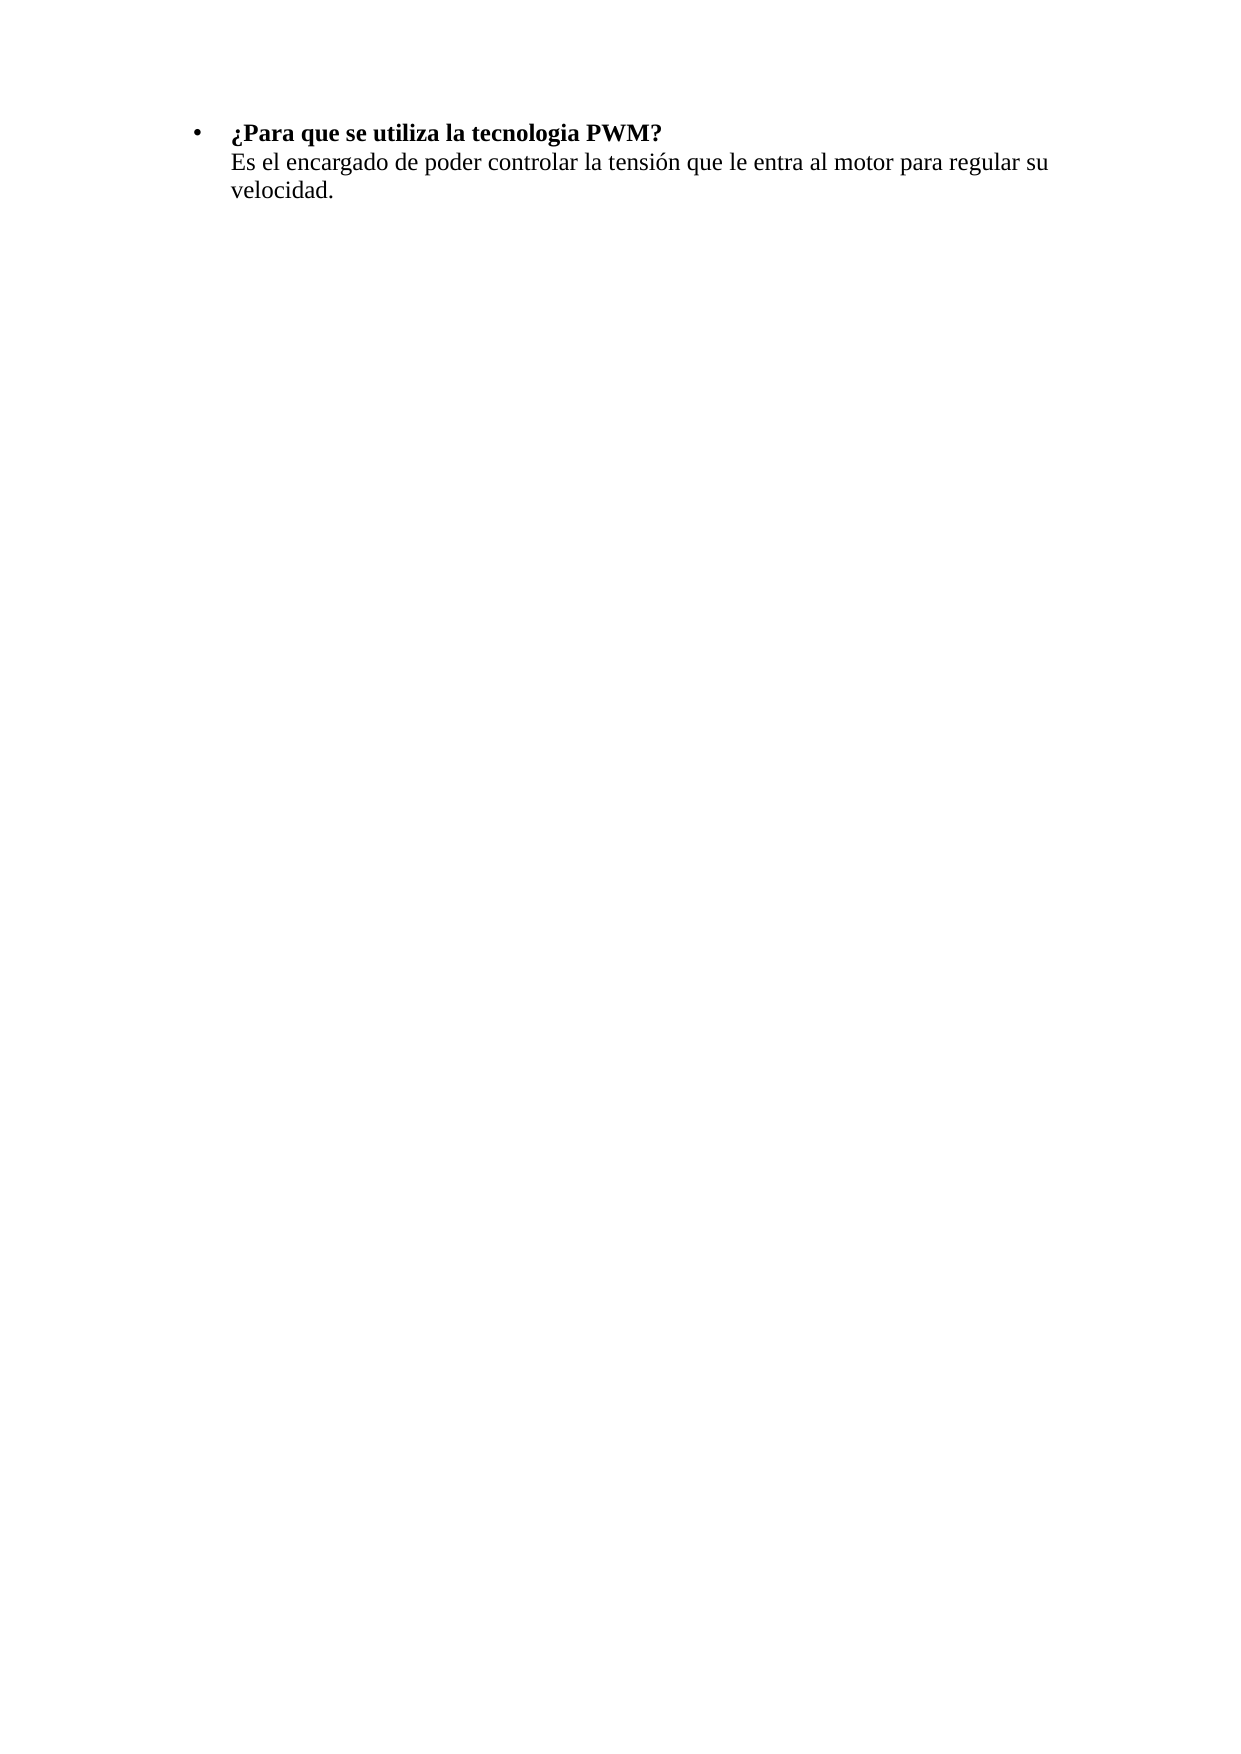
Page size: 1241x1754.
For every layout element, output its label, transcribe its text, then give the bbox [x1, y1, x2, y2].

list ¿Para que se utiliza la tecnologia PWM? [193, 118, 1122, 147]
list Es el encargado de poder controlar la tensión que le entra al motor para regular su velocidad. [193, 147, 1122, 204]
